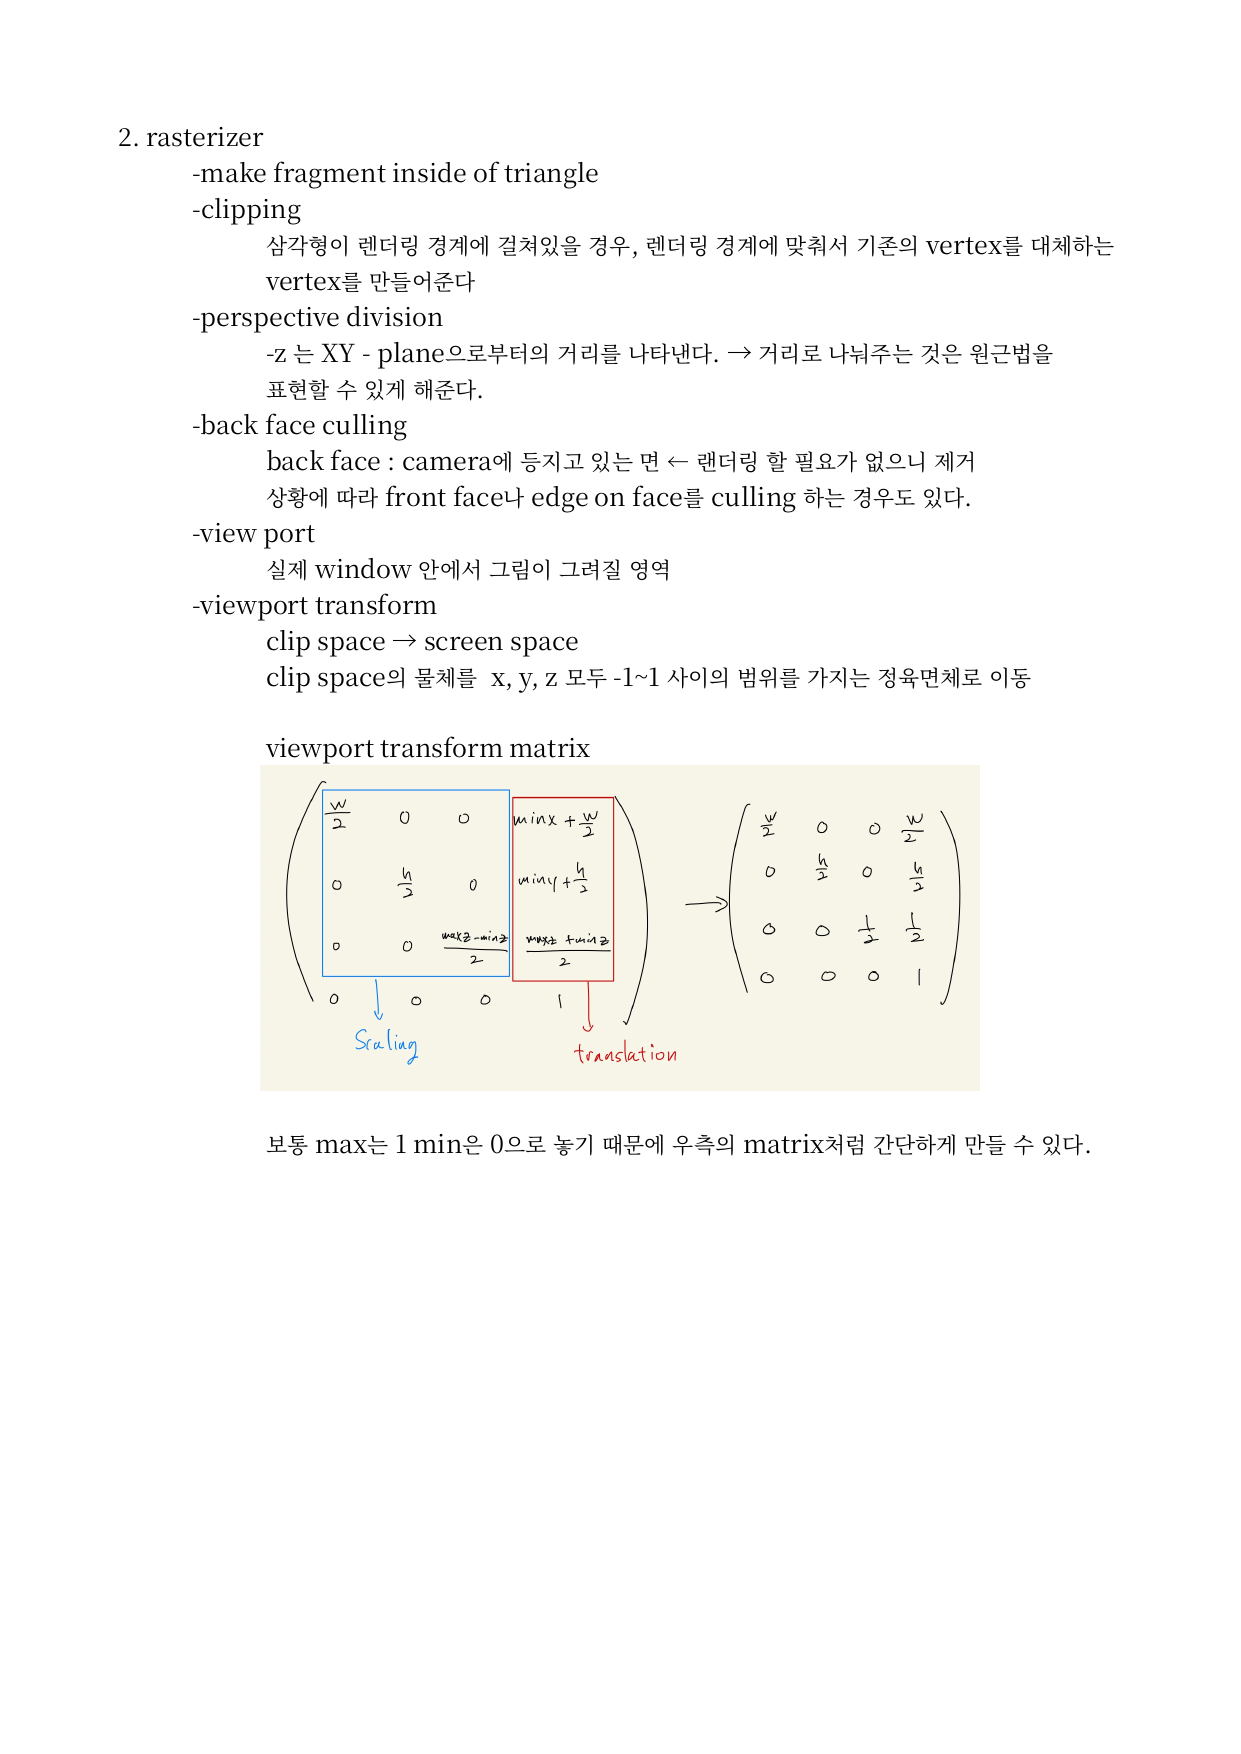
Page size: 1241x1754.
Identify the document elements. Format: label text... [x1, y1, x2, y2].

text 2. rasterizer [118, 118, 1122, 154]
text -perspective division [118, 298, 1122, 334]
text 상황에 따라 front face나 edge on face를 culling 하는 경우도 있다. [118, 477, 1122, 513]
text -z 는 XY - plane으로부터의 거리를 나타낸다. → 거리로 나눠주는 것은 원근법을 표현할 수 있게 해준다. [118, 334, 1122, 406]
text -viewport transform [118, 585, 1122, 621]
text 삼각형이 렌더링 경계에 걸쳐있을 경우, 렌더링 경계에 맞춰서 기존의 vertex를 대체하는 vertex를 만들어준다 [118, 226, 1122, 298]
text 보통 max는 1 min은 0으로 놓기 때문에 우측의 matrix처럼 간단하게 만들 수 있다. [118, 1088, 1122, 1160]
text clip space → screen space [118, 621, 1122, 657]
text -make fragment inside of triangle [118, 154, 1122, 190]
picture [260, 765, 980, 1091]
text 실제 window 안에서 그림이 그려질 영역 [118, 549, 1122, 585]
text -clipping [118, 190, 1122, 226]
text viewport transform matrix [118, 729, 1122, 765]
text -back face culling [118, 406, 1122, 442]
text clip space의 물체를 x, y, z 모두 -1~1 사이의 범위를 가지는 정육면체로 이동 [118, 657, 1122, 693]
text back face : camera에 등지고 있는 면 ← 랜더링 할 필요가 없으니 제거 [118, 442, 1122, 477]
text -view port [118, 513, 1122, 549]
